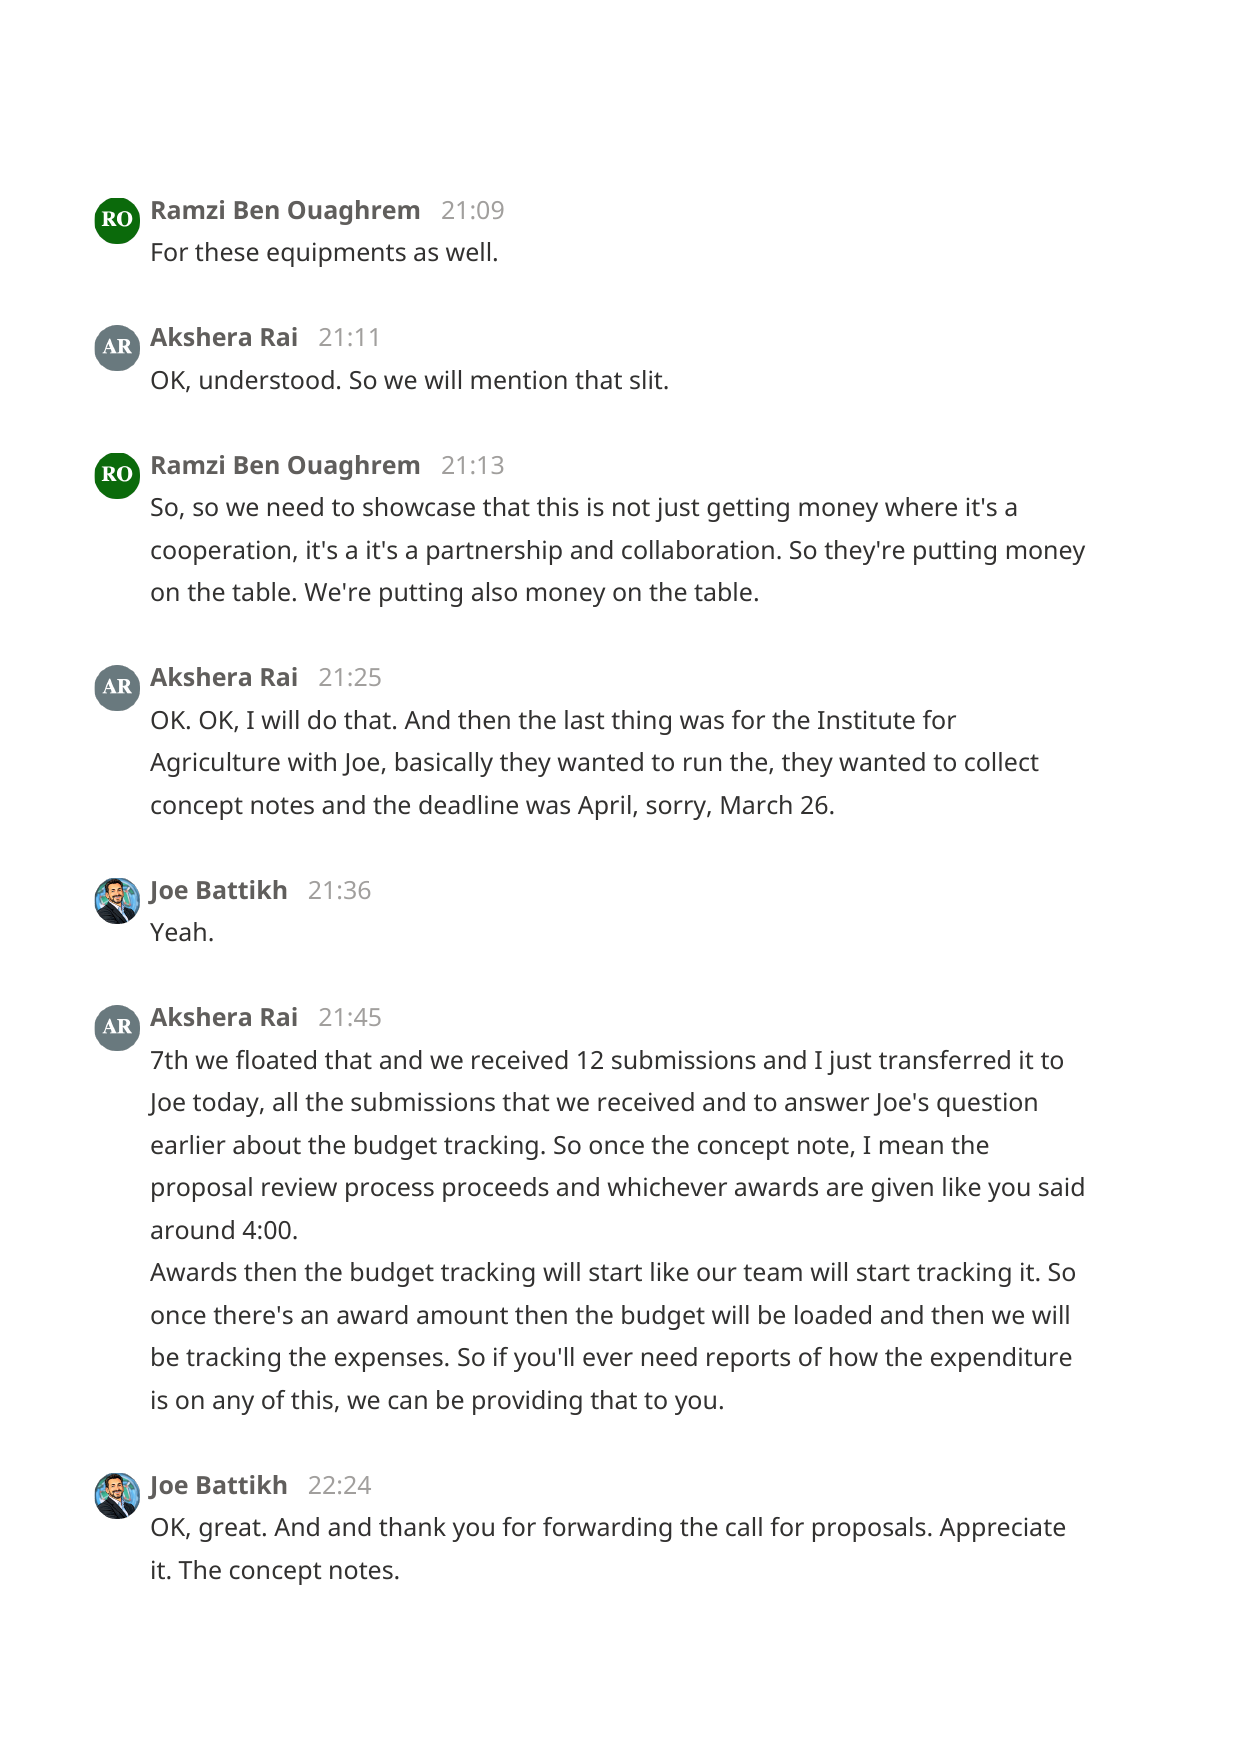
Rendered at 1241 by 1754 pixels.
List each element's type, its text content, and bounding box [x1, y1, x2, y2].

text Ramzi Ben Ouaghrem 21:09 For these equipments as well. [150, 150, 1090, 269]
text Akshera Rai 21:45 7th we floated that and we received 12 submissions and I just transferred it to Joe today, all the submissions that we received and to answer Joe's question earlier about the budget tracking. So once the concept note, I mean the proposal review process proceeds and whichever awards are given like you said around 4:00. Awards then the budget tracking will start like our team will start tracking it. So once there's an award amount then the budget will be loaded and then we will be tracking the expenses. So if you'll ever need reports of how the expenditure is on any of this, we can be providing that to you. [150, 957, 1090, 1417]
text Joe Battikh 21:36 Yeah. [150, 830, 1090, 949]
text Akshera Rai 21:11 OK, understood. So we will mention that slit. [150, 277, 1090, 397]
text Ramzi Ben Ouaghrem 21:13 So, so we need to showcase that this is not just getting money where it's a cooperation, it's a it's a partnership and collaboration. So they're putting money on the table. We're putting also money on the table. [150, 405, 1090, 609]
text Joe Battikh 22:24 OK, great. And and thank you for forwarding the call for proposals. Appreciate it. The concept notes. [150, 1425, 1090, 1587]
text Akshera Rai 21:25 OK. OK, I will do that. And then the last thing was for the Institute for Agriculture with Joe, basically they wanted to run the, they wanted to collect concept notes and the deadline was April, sorry, March 26. [150, 617, 1090, 822]
